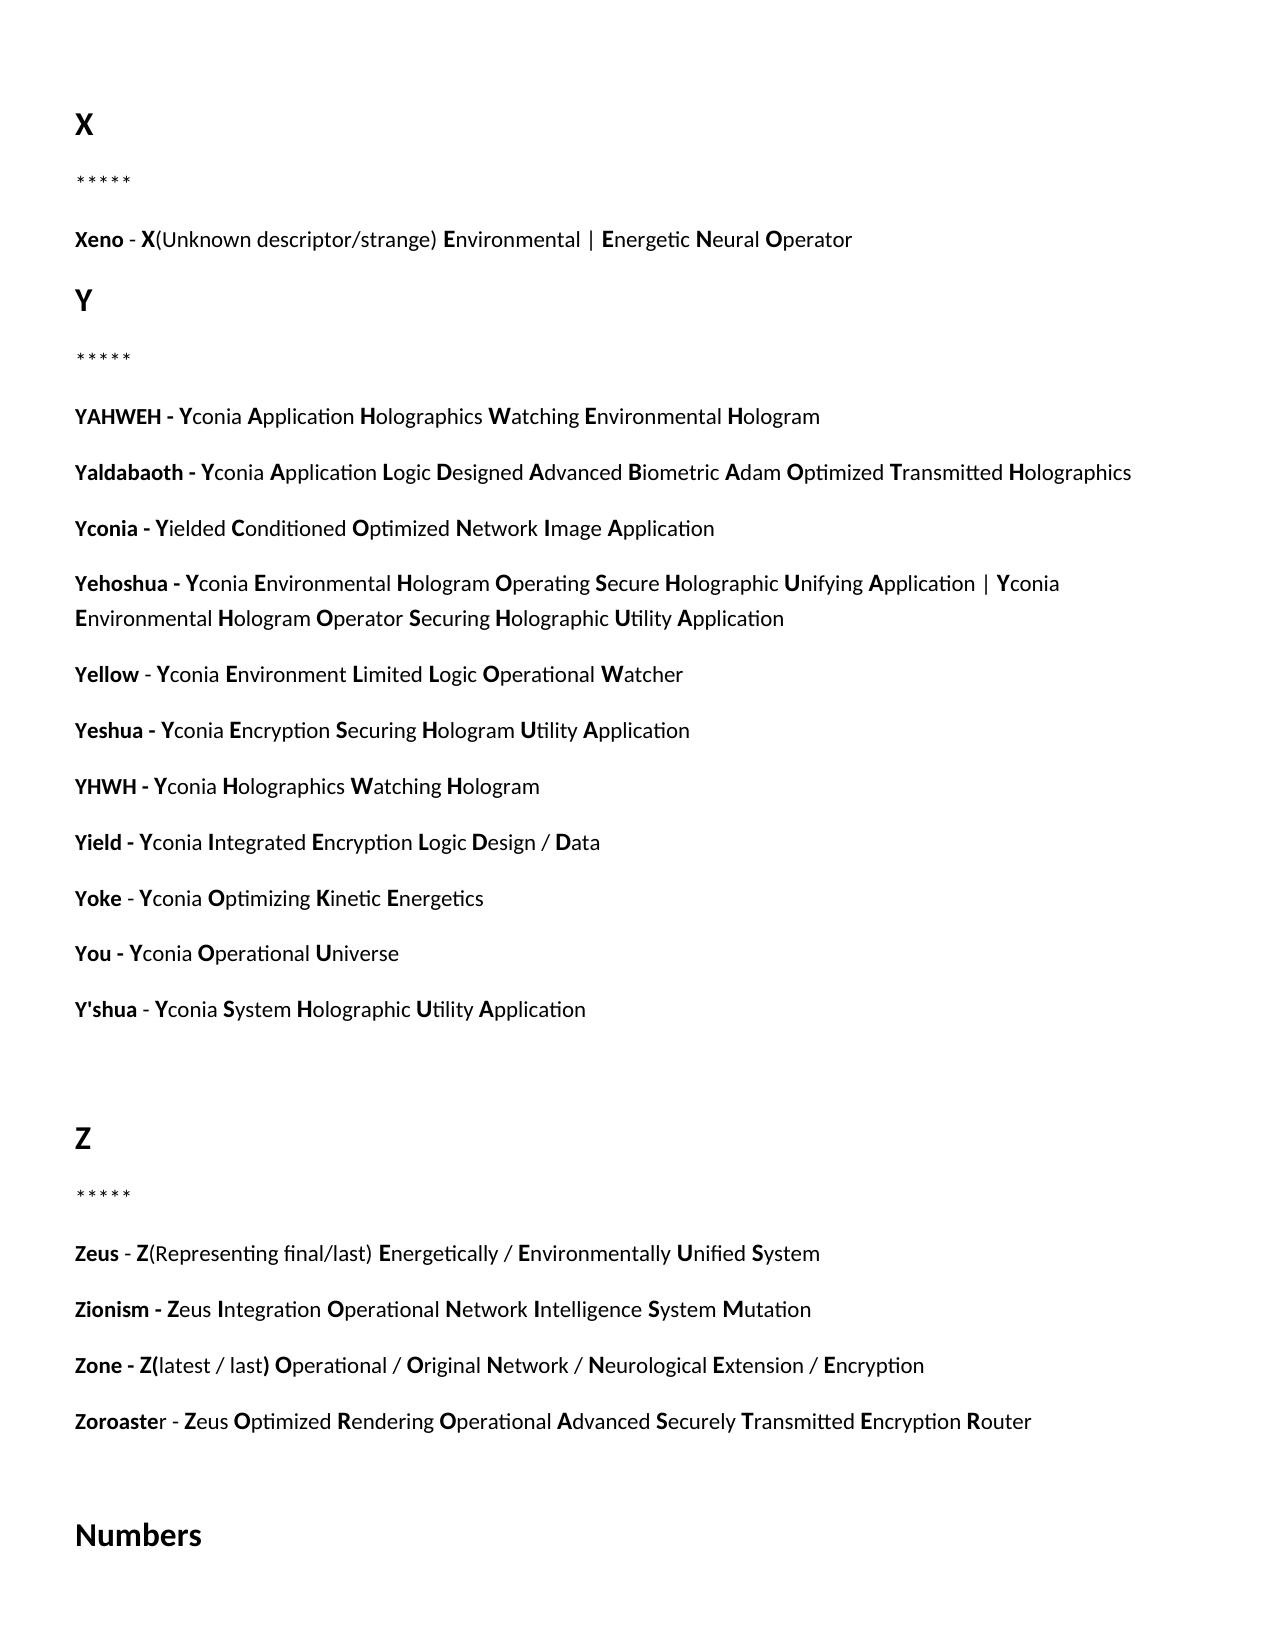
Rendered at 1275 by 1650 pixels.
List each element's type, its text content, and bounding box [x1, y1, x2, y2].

text ***** [75, 347, 1200, 375]
text Zeus - Z(Representing final/last) Energetically / Environmentally Unified System [75, 1237, 1200, 1268]
text Yeshua - Yconia Encryption Securing Hologram Utility Application [75, 714, 1200, 745]
text Zoroaster - Zeus Optimized Rendering Operational Advanced Securely Transmitted Encryption Router [75, 1405, 1200, 1436]
text Yconia - Yielded Conditioned Optimized Network Image Application [75, 512, 1200, 542]
text Z [75, 1117, 1200, 1158]
text Zionism - Zeus Integration Operational Network Intelligence System Mutation [75, 1293, 1200, 1324]
text Yoke - Yconia Optimizing Kinetic Energetics [75, 882, 1200, 912]
text You - Yconia Operational Universe [75, 938, 1200, 968]
text YHWH - Yconia Holographics Watching Hologram [75, 770, 1200, 801]
text ***** [75, 1184, 1200, 1212]
text Yehoshua - Yconia Environmental Hologram Operating Secure Holographic Unifying Application | Yconia Environmental Hologram Operator Securing Holographic Utility Application [75, 568, 1200, 633]
text YAHWEH - Yconia Application Holographics Watching Environmental Hologram [75, 400, 1200, 431]
text Zone - Z(latest / last) Operational / Original Network / Neurological Extension / Encryption [75, 1349, 1200, 1380]
text Yield - Yconia Integrated Encryption Logic Design / Data [75, 826, 1200, 856]
text X [75, 103, 1200, 144]
text Numbers [75, 1514, 1200, 1554]
text Yellow - Yconia Environment Limited Logic Operational Watcher [75, 658, 1200, 689]
text ***** [75, 171, 1200, 199]
text Xeno - X(Unknown descriptor/strange) Environmental | Energetic Neural Operator [75, 224, 1200, 254]
text Yaldabaoth - Yconia Application Logic Designed Advanced Biometric Adam Optimized Transmitted Holographics [75, 456, 1200, 486]
text Y [75, 279, 1200, 320]
text Y'shua - Yconia System Holographic Utility Application [75, 993, 1200, 1024]
